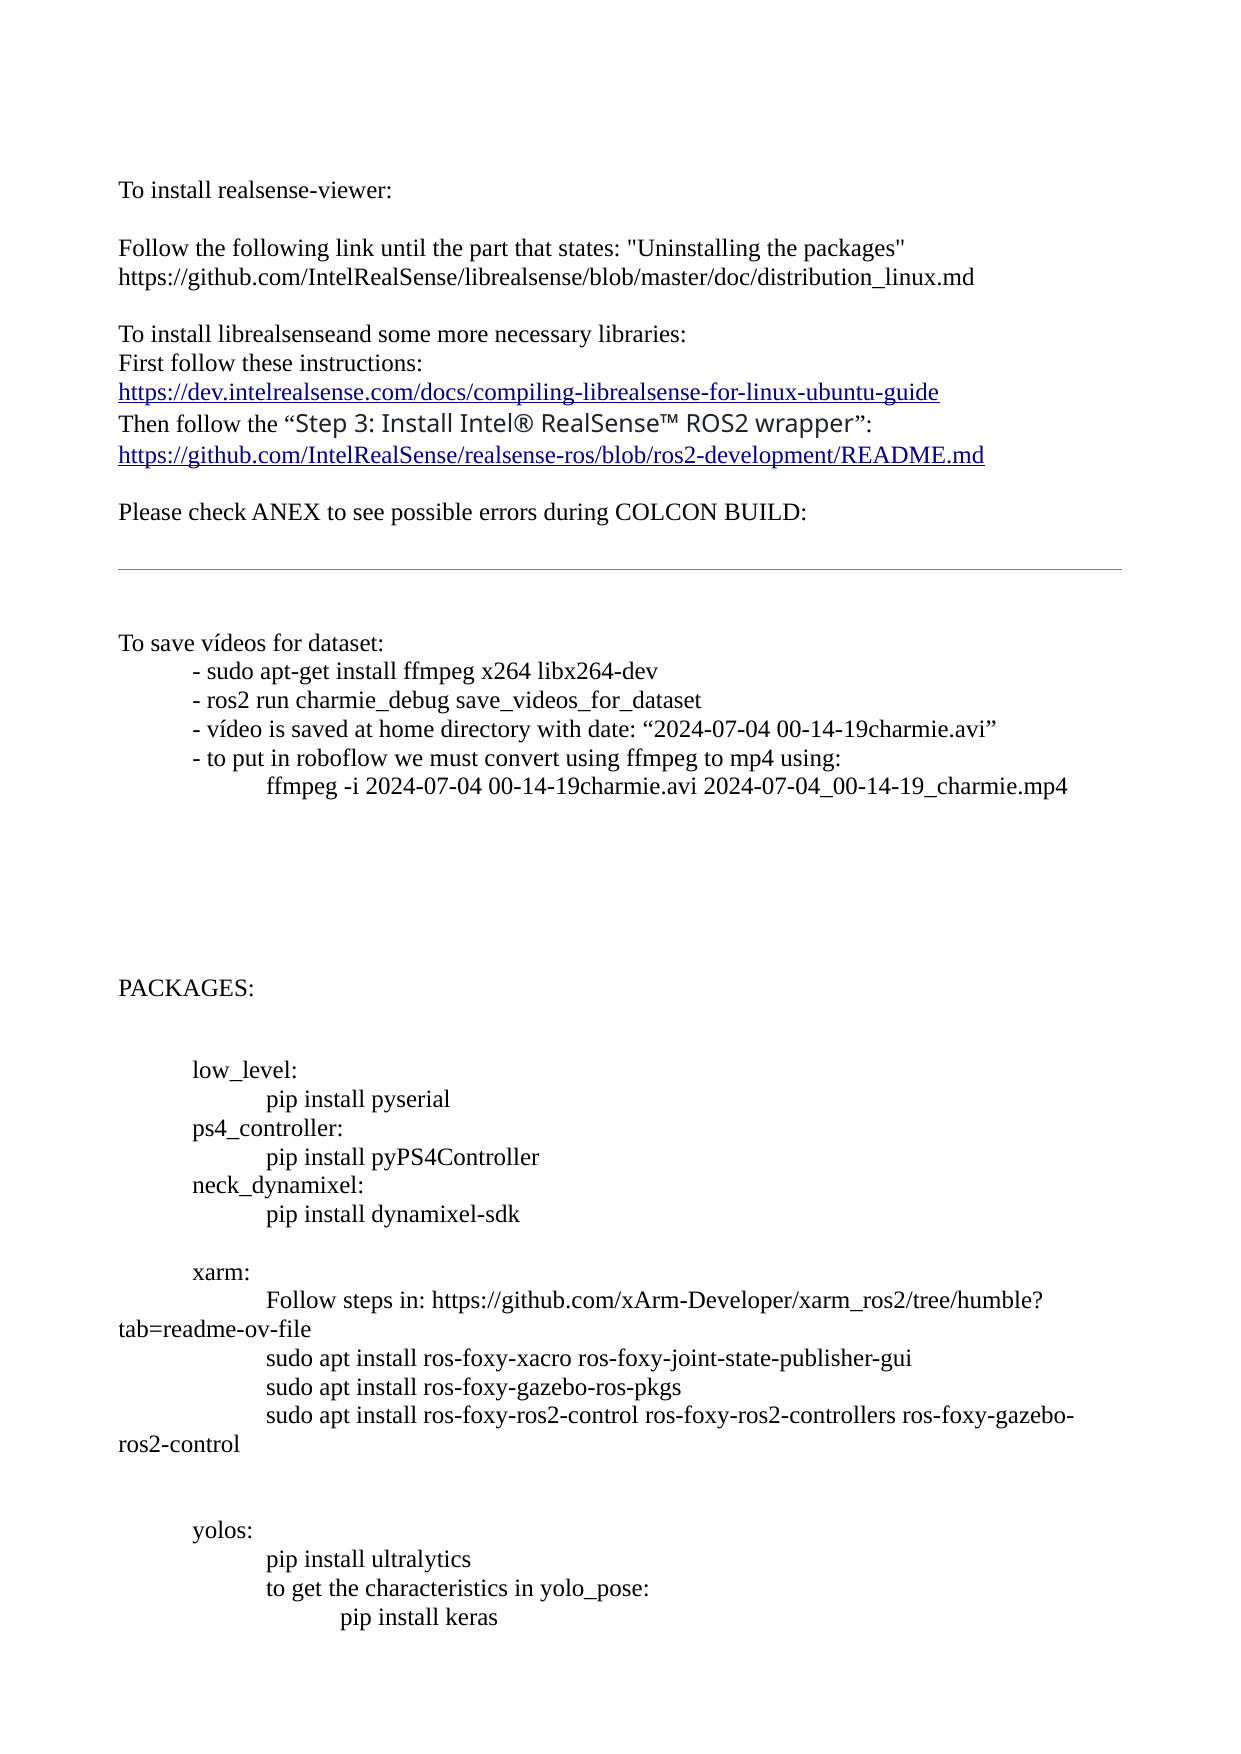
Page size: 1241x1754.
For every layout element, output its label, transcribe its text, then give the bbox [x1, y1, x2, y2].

text https://dev.intelrealsense.com/docs/compiling-librealsense-for-linux-ubuntu-guide [118, 377, 1122, 406]
text to get the characteristics in yolo_pose: [118, 1573, 1122, 1602]
text Follow steps in: https://github.com/xArm-Developer/xarm_ros2/tree/humble?tab=readme-ov-file [118, 1285, 1122, 1343]
text Please check ANEX to see possible errors during COLCON BUILD: [118, 497, 1122, 555]
text https://github.com/IntelRealSense/realsense-ros/blob/ros2-development/README.md [118, 440, 1122, 468]
text pip install ultralytics [118, 1544, 1122, 1573]
text To install realsense-viewer: [118, 176, 1122, 204]
text To install librealsenseand some more necessary libraries: [118, 319, 1122, 348]
text - to put in roboflow we must convert using ffmpeg to mp4 using: ffmpeg -i 2024-07-04 00-14-19charmie.avi 2024-07-04_00-14-19_charmie.mp4 [118, 743, 1122, 829]
text pip install keras [118, 1602, 1122, 1630]
text sudo apt install ros-foxy-xacro ros-foxy-joint-state-publisher-gui [118, 1343, 1122, 1372]
text pip install dynamixel-sdk [118, 1199, 1122, 1228]
text - ros2 run charmie_debug save_videos_for_dataset [118, 685, 1122, 714]
text First follow these instructions: [118, 348, 1122, 377]
text sudo apt install ros-foxy-gazebo-ros-pkgs [118, 1372, 1122, 1400]
text pip install pyserial [118, 1084, 1122, 1113]
text - vídeo is saved at home directory with date: “2024-07-04 00-14-19charmie.avi” [118, 714, 1122, 743]
text - sudo apt-get install ffmpeg x264 libx264-dev [118, 656, 1122, 685]
text yolos: [118, 1515, 1122, 1544]
text Follow the following link until the part that states: "Uninstalling the packages" [118, 233, 1122, 262]
text PACKAGES: [118, 973, 1122, 1001]
text Then follow the “Step 3: Install Intel® RealSense™ ROS2 wrapper”: [118, 406, 1122, 440]
text sudo apt install ros-foxy-ros2-control ros-foxy-ros2-controllers ros-foxy-gazebo-ros2-control [118, 1400, 1122, 1458]
text low_level: [118, 1055, 1122, 1084]
text https://github.com/IntelRealSense/librealsense/blob/master/doc/distribution_linux.md [118, 262, 1122, 291]
text ps4_controller: [118, 1113, 1122, 1142]
text xarm: [118, 1257, 1122, 1285]
text pip install pyPS4Controller [118, 1142, 1122, 1170]
text neck_dynamixel: [118, 1170, 1122, 1199]
text To save vídeos for dataset: [118, 628, 1122, 656]
